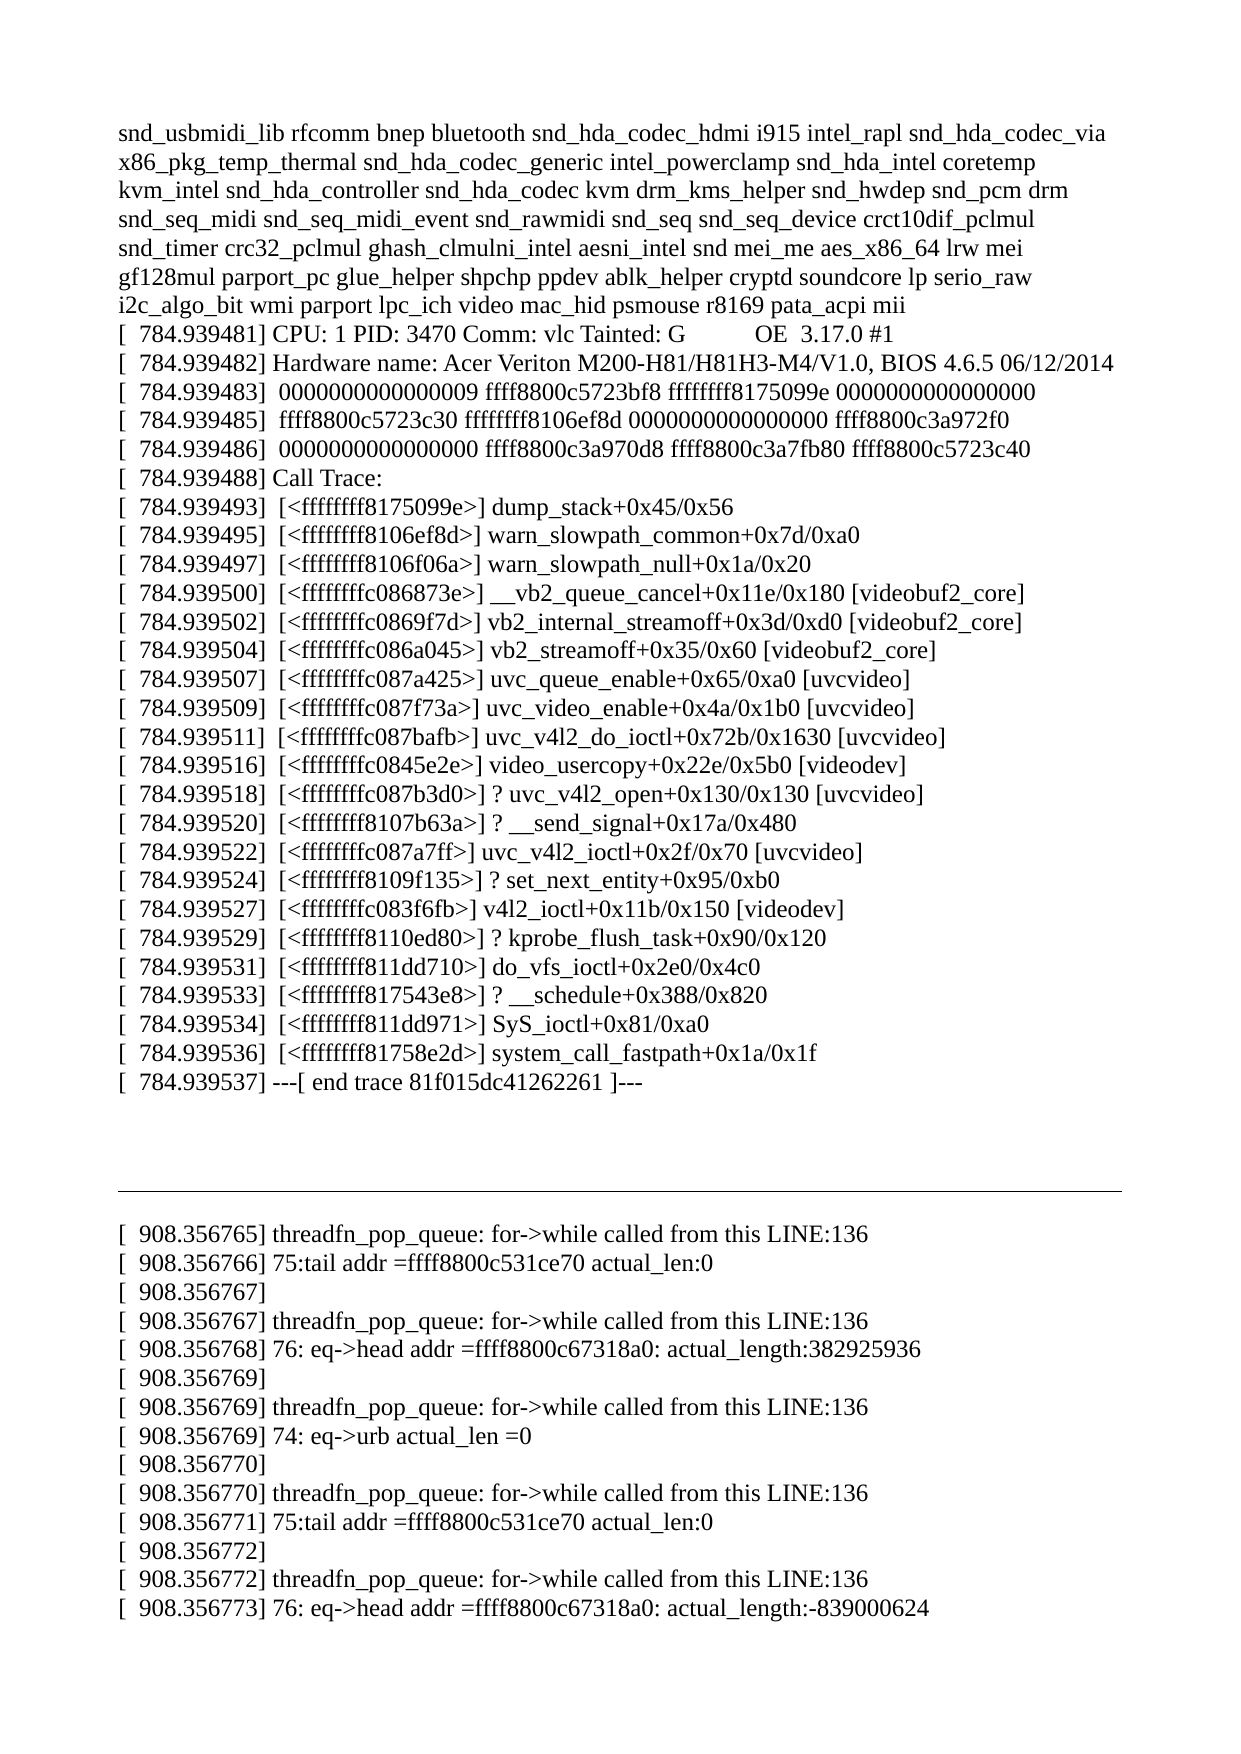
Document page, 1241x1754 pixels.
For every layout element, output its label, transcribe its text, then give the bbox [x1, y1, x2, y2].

text [ 784.939536] [<ffffffff81758e2d>] system_call_fastpath+0x1a/0x1f [118, 1038, 1122, 1067]
text [ 784.939493] [<ffffffff8175099e>] dump_stack+0x45/0x56 [118, 492, 1122, 521]
text [ 784.939511] [<ffffffffc087bafb>] uvc_v4l2_do_ioctl+0x72b/0x1630 [uvcvideo] [118, 722, 1122, 751]
text [ 784.939485] ffff8800c5723c30 ffffffff8106ef8d 0000000000000000 ffff8800c3a972f0 [118, 406, 1122, 434]
text [ 784.939486] 0000000000000000 ffff8800c3a970d8 ffff8800c3a7fb80 ffff8800c5723c40 [118, 434, 1122, 463]
text [ 784.939516] [<ffffffffc0845e2e>] video_usercopy+0x22e/0x5b0 [videodev] [118, 751, 1122, 779]
text [ 908.356773] 76: eq->head addr =ffff8800c67318a0: actual_length:-839000624 [118, 1593, 1122, 1622]
text [ 908.356770] [118, 1449, 1122, 1478]
text [ 908.356772] [118, 1536, 1122, 1564]
text [ 784.939495] [<ffffffff8106ef8d>] warn_slowpath_common+0x7d/0xa0 [118, 521, 1122, 549]
text [ 784.939518] [<ffffffffc087b3d0>] ? uvc_v4l2_open+0x130/0x130 [uvcvideo] [118, 779, 1122, 808]
text [ 784.939531] [<ffffffff811dd710>] do_vfs_ioctl+0x2e0/0x4c0 [118, 952, 1122, 981]
text [ 784.939522] [<ffffffffc087a7ff>] uvc_v4l2_ioctl+0x2f/0x70 [uvcvideo] [118, 837, 1122, 866]
text [ 784.939520] [<ffffffff8107b63a>] ? __send_signal+0x17a/0x480 [118, 808, 1122, 837]
text [ 908.356772] threadfn_pop_queue: for->while called from this LINE:136 [118, 1564, 1122, 1593]
text [ 908.356765] threadfn_pop_queue: for->while called from this LINE:136 [118, 1219, 1122, 1248]
text [ 784.939483] 0000000000000009 ffff8800c5723bf8 ffffffff8175099e 0000000000000000 [118, 377, 1122, 406]
text [ 908.356767] threadfn_pop_queue: for->while called from this LINE:136 [118, 1306, 1122, 1334]
text [ 908.356768] 76: eq->head addr =ffff8800c67318a0: actual_length:382925936 [118, 1334, 1122, 1363]
text [ 784.939533] [<ffffffff817543e8>] ? __schedule+0x388/0x820 [118, 981, 1122, 1009]
text [ 784.939502] [<ffffffffc0869f7d>] vb2_internal_streamoff+0x3d/0xd0 [videobuf2_core] [118, 607, 1122, 636]
text [ 784.939534] [<ffffffff811dd971>] SyS_ioctl+0x81/0xa0 [118, 1009, 1122, 1038]
text [ 908.356767] [118, 1277, 1122, 1306]
text [ 908.356769] threadfn_pop_queue: for->while called from this LINE:136 [118, 1392, 1122, 1421]
text [ 784.939509] [<ffffffffc087f73a>] uvc_video_enable+0x4a/0x1b0 [uvcvideo] [118, 693, 1122, 722]
text [ 908.356769] [118, 1363, 1122, 1392]
text [ 784.939488] Call Trace: [118, 463, 1122, 492]
text [ 908.356770] threadfn_pop_queue: for->while called from this LINE:136 [118, 1478, 1122, 1507]
text [ 908.356769] 74: eq->urb actual_len =0 [118, 1421, 1122, 1449]
text [ 784.939507] [<ffffffffc087a425>] uvc_queue_enable+0x65/0xa0 [uvcvideo] [118, 664, 1122, 693]
text [ 784.939504] [<ffffffffc086a045>] vb2_streamoff+0x35/0x60 [videobuf2_core] [118, 636, 1122, 664]
text [ 908.356766] 75:tail addr =ffff8800c531ce70 actual_len:0 [118, 1248, 1122, 1277]
text [ 784.939524] [<ffffffff8109f135>] ? set_next_entity+0x95/0xb0 [118, 866, 1122, 894]
text [ 784.939537] ---[ end trace 81f015dc41262261 ]--- [118, 1067, 1122, 1096]
text [ 784.939497] [<ffffffff8106f06a>] warn_slowpath_null+0x1a/0x20 [118, 549, 1122, 578]
text [ 784.939500] [<ffffffffc086873e>] __vb2_queue_cancel+0x11e/0x180 [videobuf2_core] [118, 578, 1122, 607]
text [ 784.939529] [<ffffffff8110ed80>] ? kprobe_flush_task+0x90/0x120 [118, 923, 1122, 952]
text [ 784.939482] Hardware name: Acer Veriton M200-H81/H81H3-M4/V1.0, BIOS 4.6.5 06/12/2014 [118, 348, 1122, 377]
text snd_usbmidi_lib rfcomm bnep bluetooth snd_hda_codec_hdmi i915 intel_rapl snd_hda_codec_via x86_pkg_temp_thermal snd_hda_codec_generic intel_powerclamp snd_hda_intel coretemp kvm_intel snd_hda_controller snd_hda_codec kvm drm_kms_helper snd_hwdep snd_pcm drm snd_seq_midi snd_seq_midi_event snd_rawmidi snd_seq snd_seq_device crct10dif_pclmul snd_timer crc32_pclmul ghash_clmulni_intel aesni_intel snd mei_me aes_x86_64 lrw mei gf128mul parport_pc glue_helper shpchp ppdev ablk_helper cryptd soundcore lp serio_raw i2c_algo_bit wmi parport lpc_ich video mac_hid psmouse r8169 pata_acpi mii [118, 118, 1122, 319]
text [ 784.939527] [<ffffffffc083f6fb>] v4l2_ioctl+0x11b/0x150 [videodev] [118, 894, 1122, 923]
text [ 784.939481] CPU: 1 PID: 3470 Comm: vlc Tainted: G OE 3.17.0 #1 [118, 319, 1122, 348]
text [ 908.356771] 75:tail addr =ffff8800c531ce70 actual_len:0 [118, 1507, 1122, 1536]
